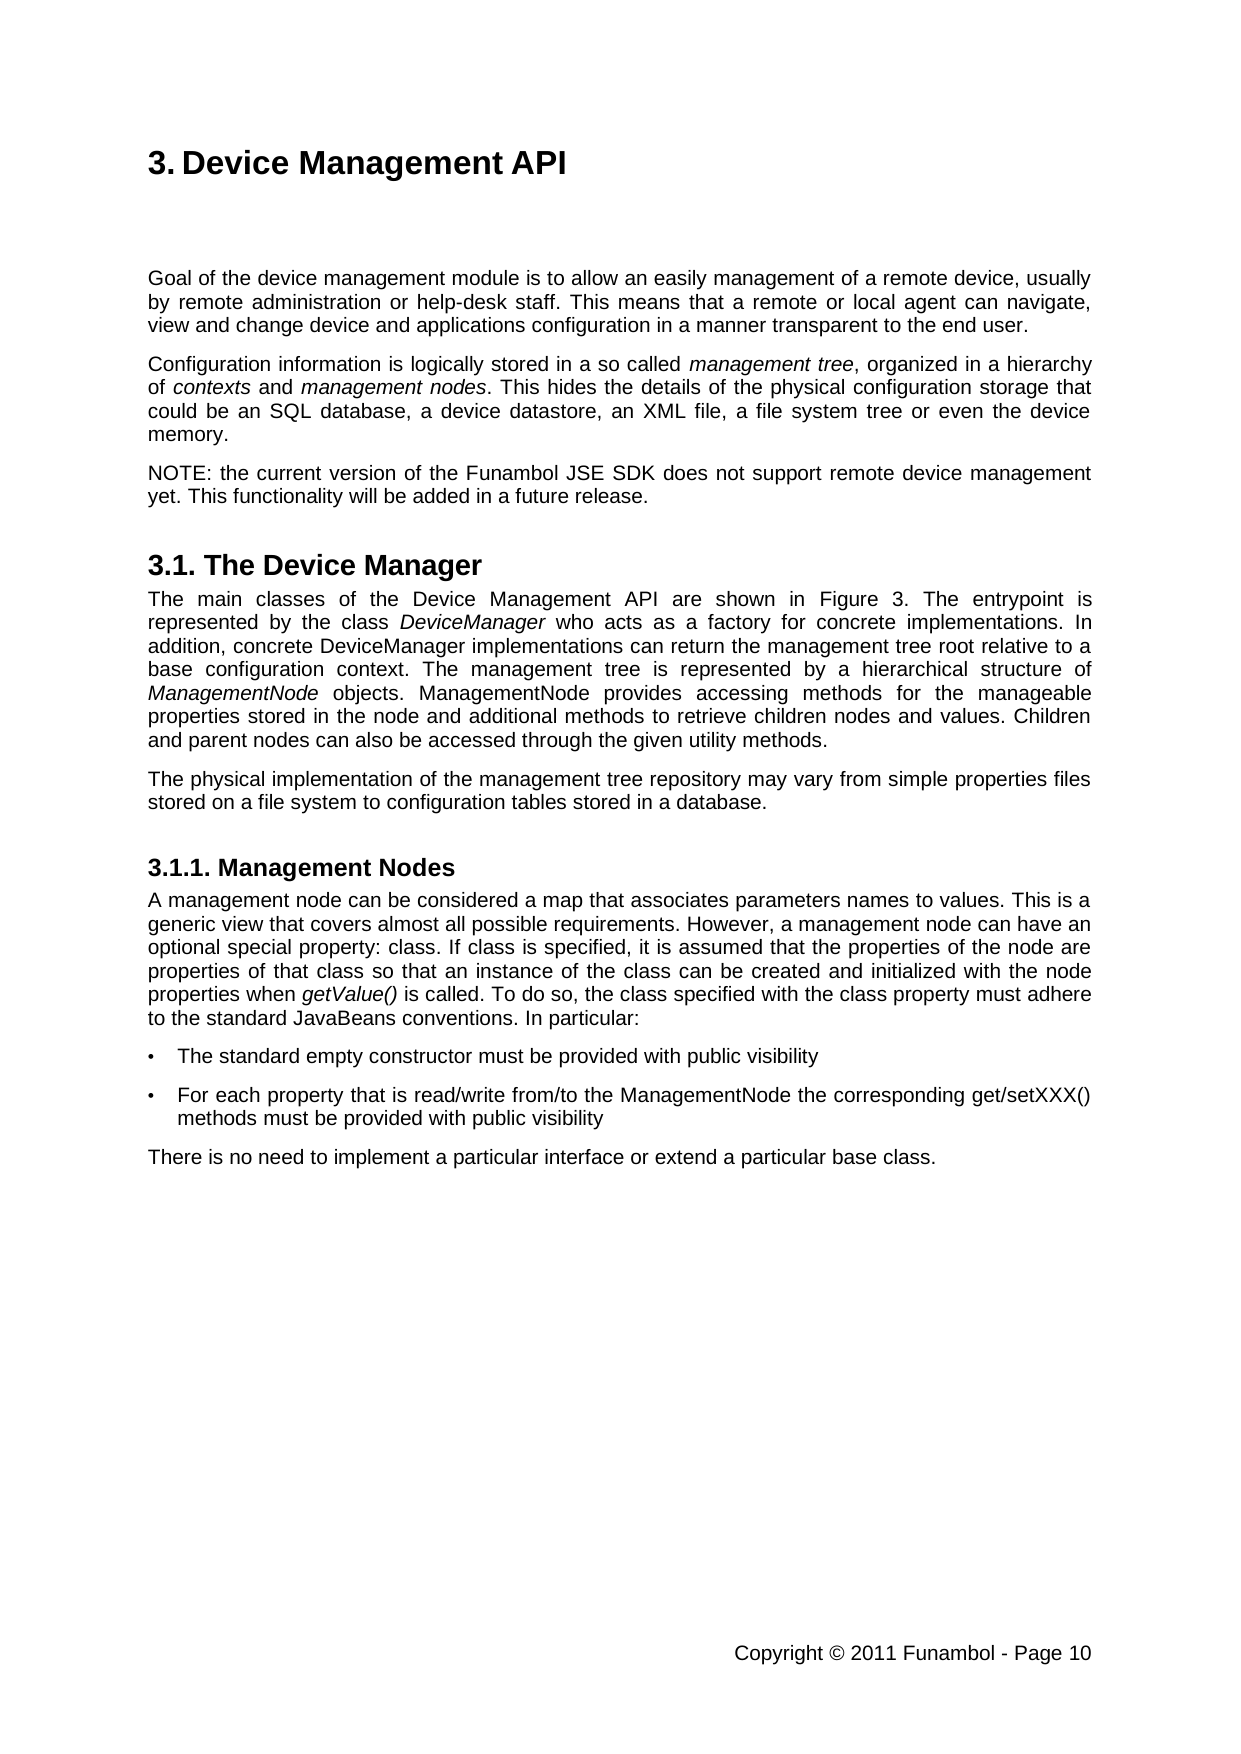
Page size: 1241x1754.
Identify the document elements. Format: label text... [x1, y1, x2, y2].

subtitle Device Management API [148, 144, 1093, 181]
text Configuration information is logically stored in a so called management tree, organized in a hierarchy of contexts and management nodes. This hides the details of the physical configuration storage that could be an SQL database, a device datastore, an XML file, a file system tree or even the device memory. [148, 352, 1093, 446]
text NOTE: the current version of the Funambol JSE SDK does not support remote device management yet. This functionality will be added in a future release. [148, 461, 1093, 508]
subtitle Management Nodes [148, 854, 1093, 882]
text Goal of the device management module is to allow an easily management of a remote device, usually by remote administration or help-desk staff. This means that a remote or local agent can navigate, view and change device and applications configuration in a manner transparent to the end user. [148, 267, 1093, 337]
list For each property that is read/write from/to the ManagementNode the corresponding get/setXXX() methods must be provided with public visibility [148, 1083, 1093, 1130]
text There is no need to implement a particular interface or extend a particular base class. [148, 1145, 1093, 1169]
text The main classes of the Device Management API are shown in Figure 3. The entrypoint is represented by the class DeviceManager who acts as a factory for concrete implementations. In addition, concrete DeviceManager implementations can return the management tree root relative to a base configuration context. The management tree is represented by a hierarchical structure of ManagementNode objects. ManagementNode provides accessing methods for the manageable properties stored in the node and additional methods to retrieve children nodes and values. Children and parent nodes can also be accessed through the given utility methods. [148, 587, 1093, 752]
text A management node can be considered a map that associates parameters names to values. This is a generic view that covers almost all possible requirements. However, a management node can have an optional special property: class. If class is specified, it is assumed that the properties of the node are properties of that class so that an instance of the class can be created and initialized with the node properties when getValue() is called. To do so, the class specified with the class property must adhere to the standard JavaBeans conventions. In particular: [148, 888, 1093, 1030]
subtitle The Device Manager [148, 548, 1093, 581]
text The physical implementation of the management tree repository may vary from simple properties files stored on a file system to configuration tables stored in a database. [148, 767, 1093, 814]
list The standard empty constructor must be provided with public visibility [148, 1045, 1093, 1068]
